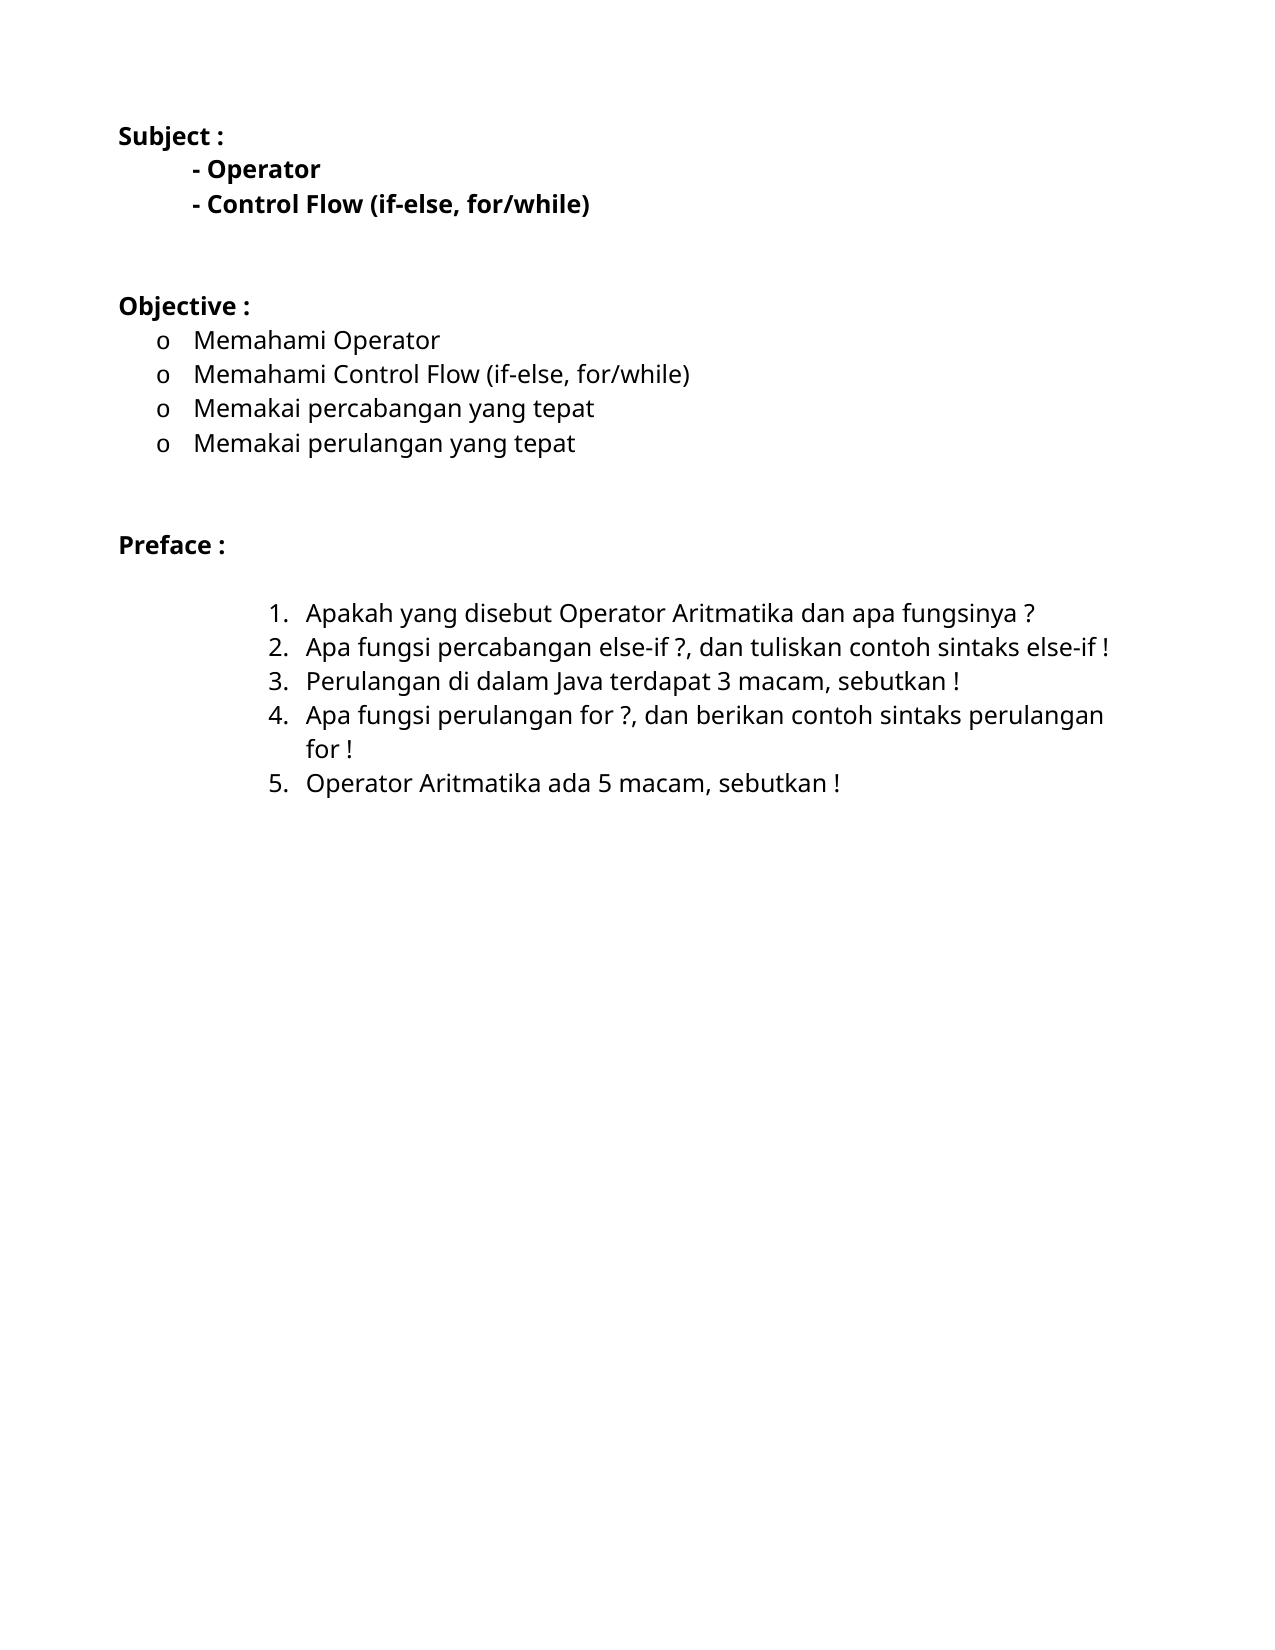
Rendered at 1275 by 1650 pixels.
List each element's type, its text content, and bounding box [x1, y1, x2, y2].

list Apa fungsi percabangan else-if ?, dan tuliskan contoh sintaks else-if ! [268, 630, 1157, 664]
list Memahami Operator [156, 322, 1157, 357]
subtitle - Operator - Control Flow (if-else, for/while) [118, 152, 1157, 220]
list Perulangan di dalam Java terdapat 3 macam, sebutkan ! [268, 664, 1157, 698]
list Apa fungsi perulangan for ?, dan berikan contoh sintaks perulangan for ! [268, 698, 1157, 766]
text Preface : [118, 528, 1157, 562]
text Objective : [118, 288, 1157, 322]
list Memakai percabangan yang tepat [156, 391, 1157, 425]
list Memahami Control Flow (if-else, for/while) [156, 357, 1157, 391]
list Apakah yang disebut Operator Aritmatika dan apa fungsinya ? [268, 596, 1157, 630]
list Memakai perulangan yang tepat [156, 425, 1157, 459]
list Operator Aritmatika ada 5 macam, sebutkan ! [268, 766, 1157, 800]
subtitle Subject : [118, 118, 1157, 152]
